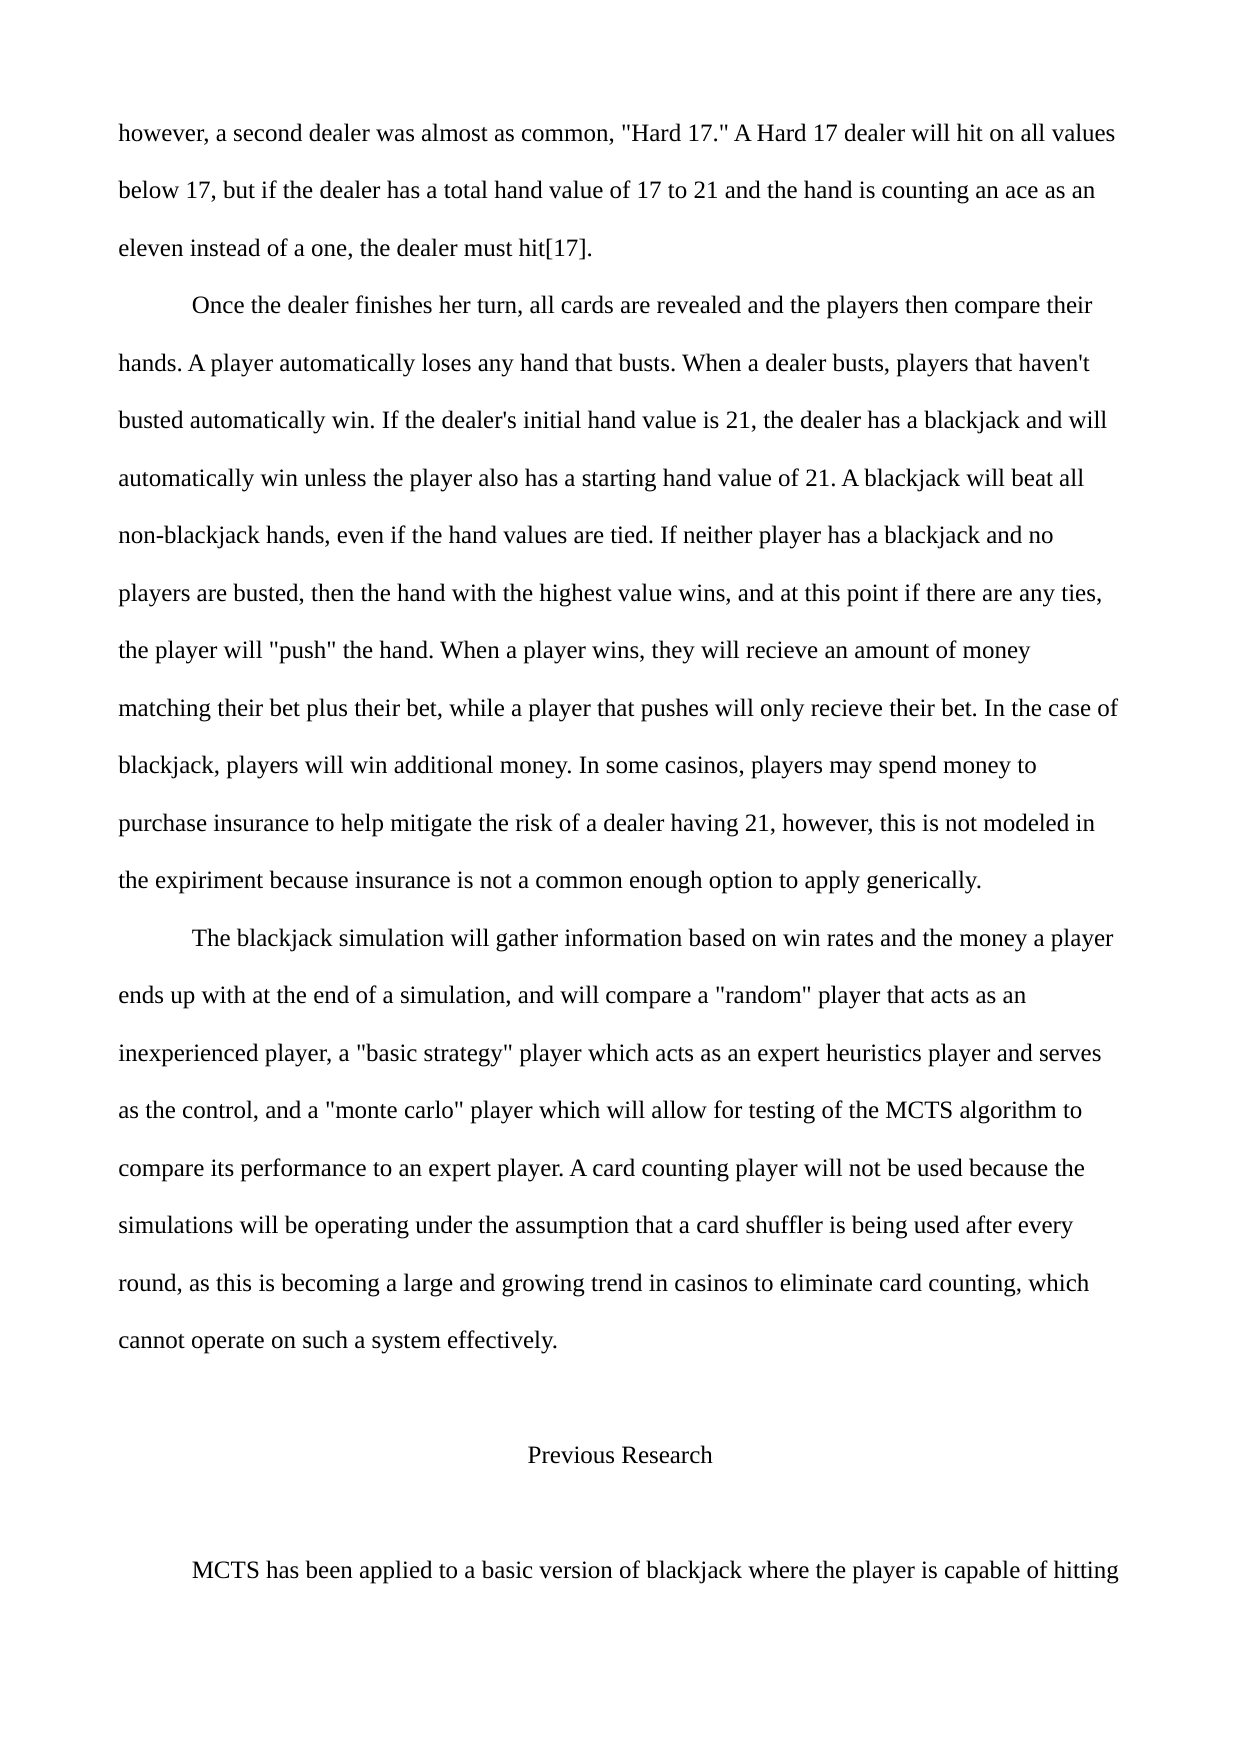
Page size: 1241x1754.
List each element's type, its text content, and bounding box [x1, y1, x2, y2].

text however, a second dealer was almost as common, "Hard 17." A Hard 17 dealer will hit on all values below 17, but if the dealer has a total hand value of 17 to 21 and the hand is counting an ace as an eleven instead of a one, the dealer must hit[17]. [118, 118, 1122, 262]
text Once the dealer finishes her turn, all cards are revealed and the players then compare their hands. A player automatically loses any hand that busts. When a dealer busts, players that haven't busted automatically win. If the dealer's initial hand value is 21, the dealer has a blackjack and will automatically win unless the player also has a starting hand value of 21. A blackjack will beat all non-blackjack hands, even if the hand values are tied. If neither player has a blackjack and no players are busted, then the hand with the highest value wins, and at this point if there are any ties, the player will "push" the hand. When a player wins, they will recieve an amount of money matching their bet plus their bet, while a player that pushes will only recieve their bet. In the case of blackjack, players will win additional money. In some casinos, players may spend money to purchase insurance to help mitigate the risk of a dealer having 21, however, this is not modeled in the expiriment because insurance is not a common enough option to apply generically. [118, 291, 1122, 894]
text Previous Research [118, 1441, 1122, 1469]
text The blackjack simulation will gather information based on win rates and the money a player ends up with at the end of a simulation, and will compare a "random" player that acts as an inexperienced player, a "basic strategy" player which acts as an expert heuristics player and serves as the control, and a "monte carlo" player which will allow for testing of the MCTS algorithm to compare its performance to an expert player. A card counting player will not be used because the simulations will be operating under the assumption that a card shuffler is being used after every round, as this is becoming a large and growing trend in casinos to eliminate card counting, which cannot operate on such a system effectively. [118, 923, 1122, 1354]
text MCTS has been applied to a basic version of blackjack where the player is capable of hitting [118, 1556, 1122, 1584]
